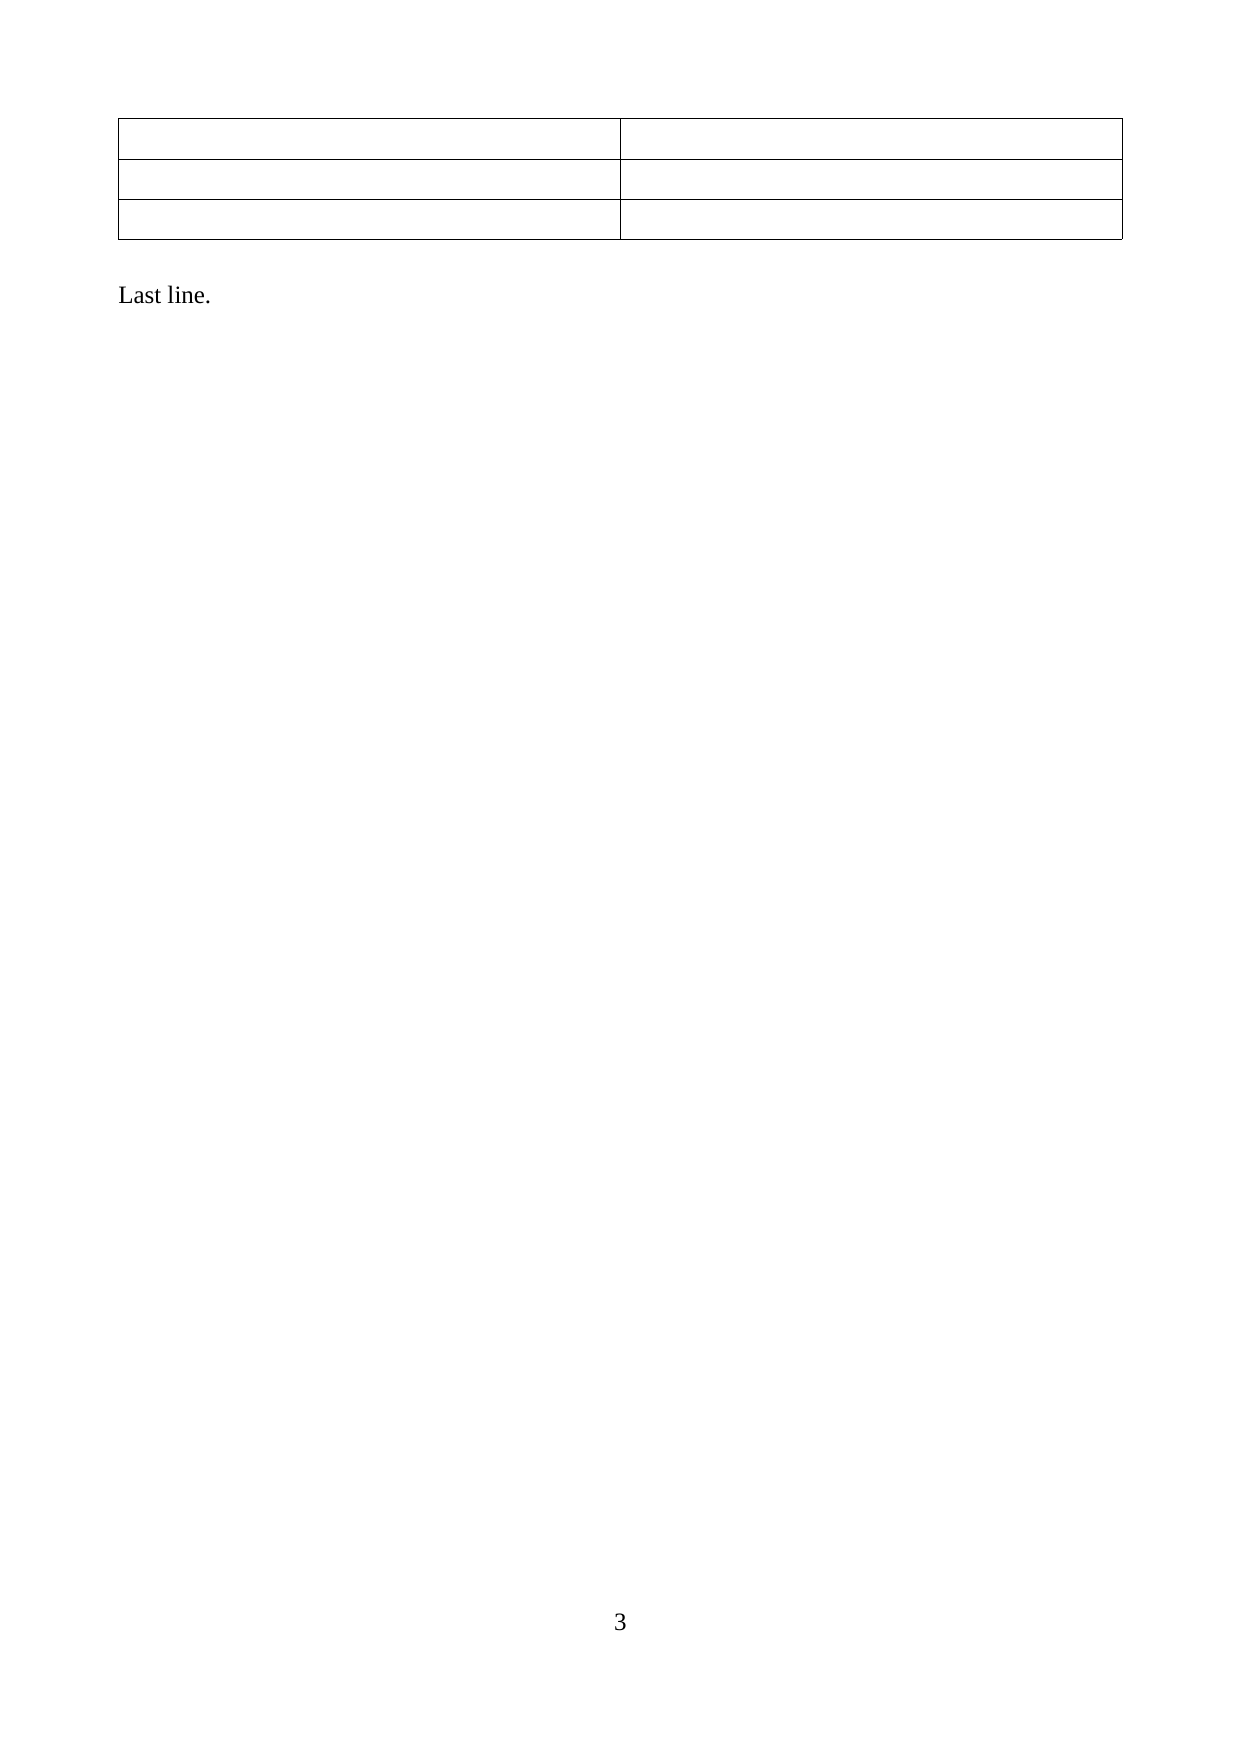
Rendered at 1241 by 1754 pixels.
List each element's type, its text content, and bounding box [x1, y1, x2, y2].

table_cell [621, 160, 1122, 199]
table_cell [119, 200, 620, 239]
table_header [621, 119, 1122, 158]
table_cell [621, 200, 1122, 239]
table_cell [119, 160, 620, 199]
table_header [119, 119, 620, 158]
text Last line. [118, 280, 1122, 309]
